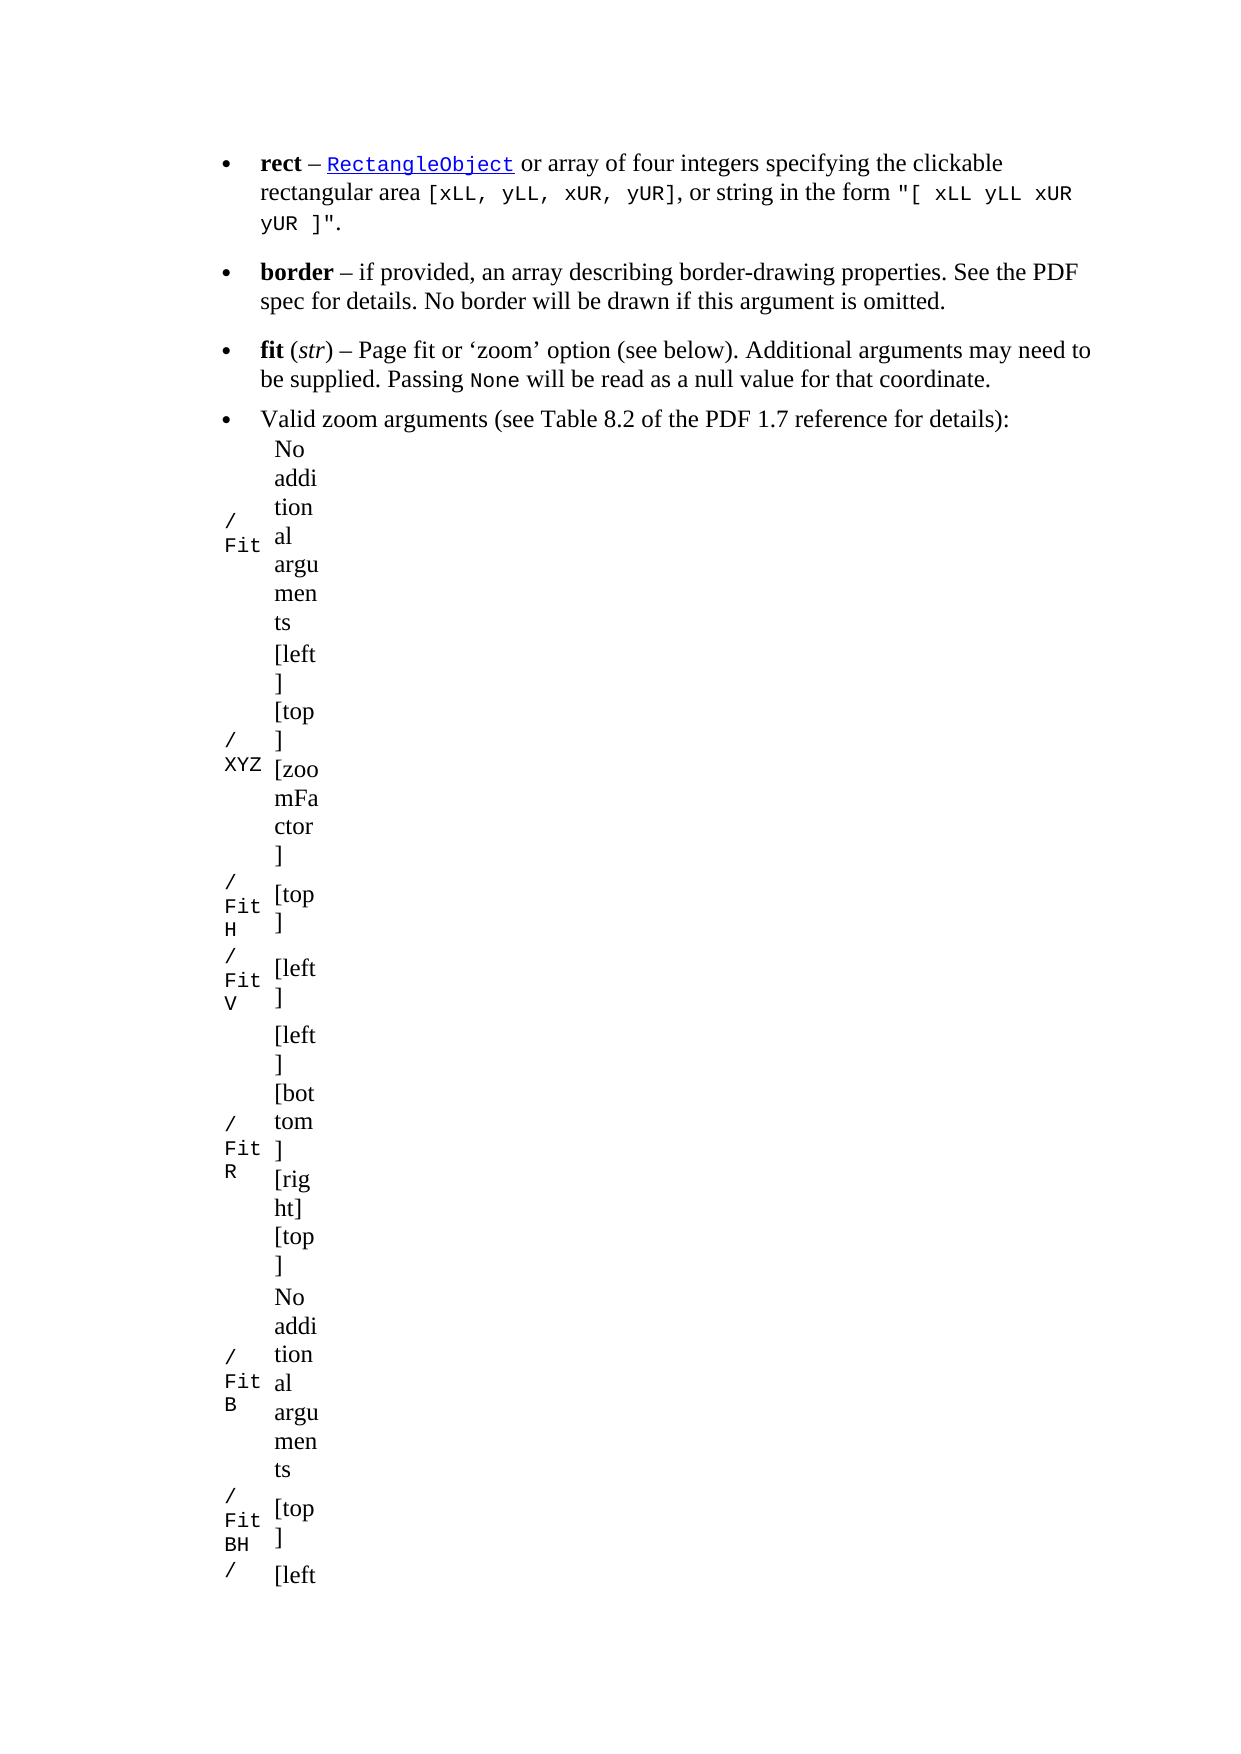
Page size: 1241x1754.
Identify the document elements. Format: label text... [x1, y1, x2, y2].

table_cell /FitR [223, 1019, 273, 1281]
table_header /Fit [223, 433, 273, 637]
table_cell /FitB [223, 1281, 273, 1485]
table_cell /FitH [223, 871, 273, 944]
table_header No additional arguments [273, 433, 323, 637]
table_cell /FitBH [223, 1485, 273, 1559]
list rect – RectangleObject or array of four integers specifying the clickable rectangular area [xLL, yLL, xUR, yUR], or string in the form "[ xLL yLL xUR yUR ]". [223, 148, 1093, 236]
table_cell /XYZ [223, 638, 273, 871]
table_cell [top] [273, 1485, 323, 1559]
table_cell /FitV [223, 945, 273, 1019]
list border – if provided, an array describing border-drawing properties. See the PDF spec for details. No border will be drawn if this argument is omitted. [223, 257, 1093, 315]
table_cell [left] [top] [zoomFactor] [273, 638, 323, 871]
list Valid zoom arguments (see Table 8.2 of the PDF 1.7 reference for details): [223, 404, 1093, 433]
table_cell [left [273, 1559, 323, 1591]
table_cell / [223, 1559, 273, 1591]
list fit (str) – Page fit or ‘zoom’ option (see below). Additional arguments may need to be supplied. Passing None will be read as a null value for that coordinate. [223, 336, 1093, 394]
table_cell [left] [273, 945, 323, 1019]
table_cell [left] [bottom] [right] [top] [273, 1019, 323, 1281]
table_cell [top] [273, 871, 323, 944]
table_cell No additional arguments [273, 1281, 323, 1485]
